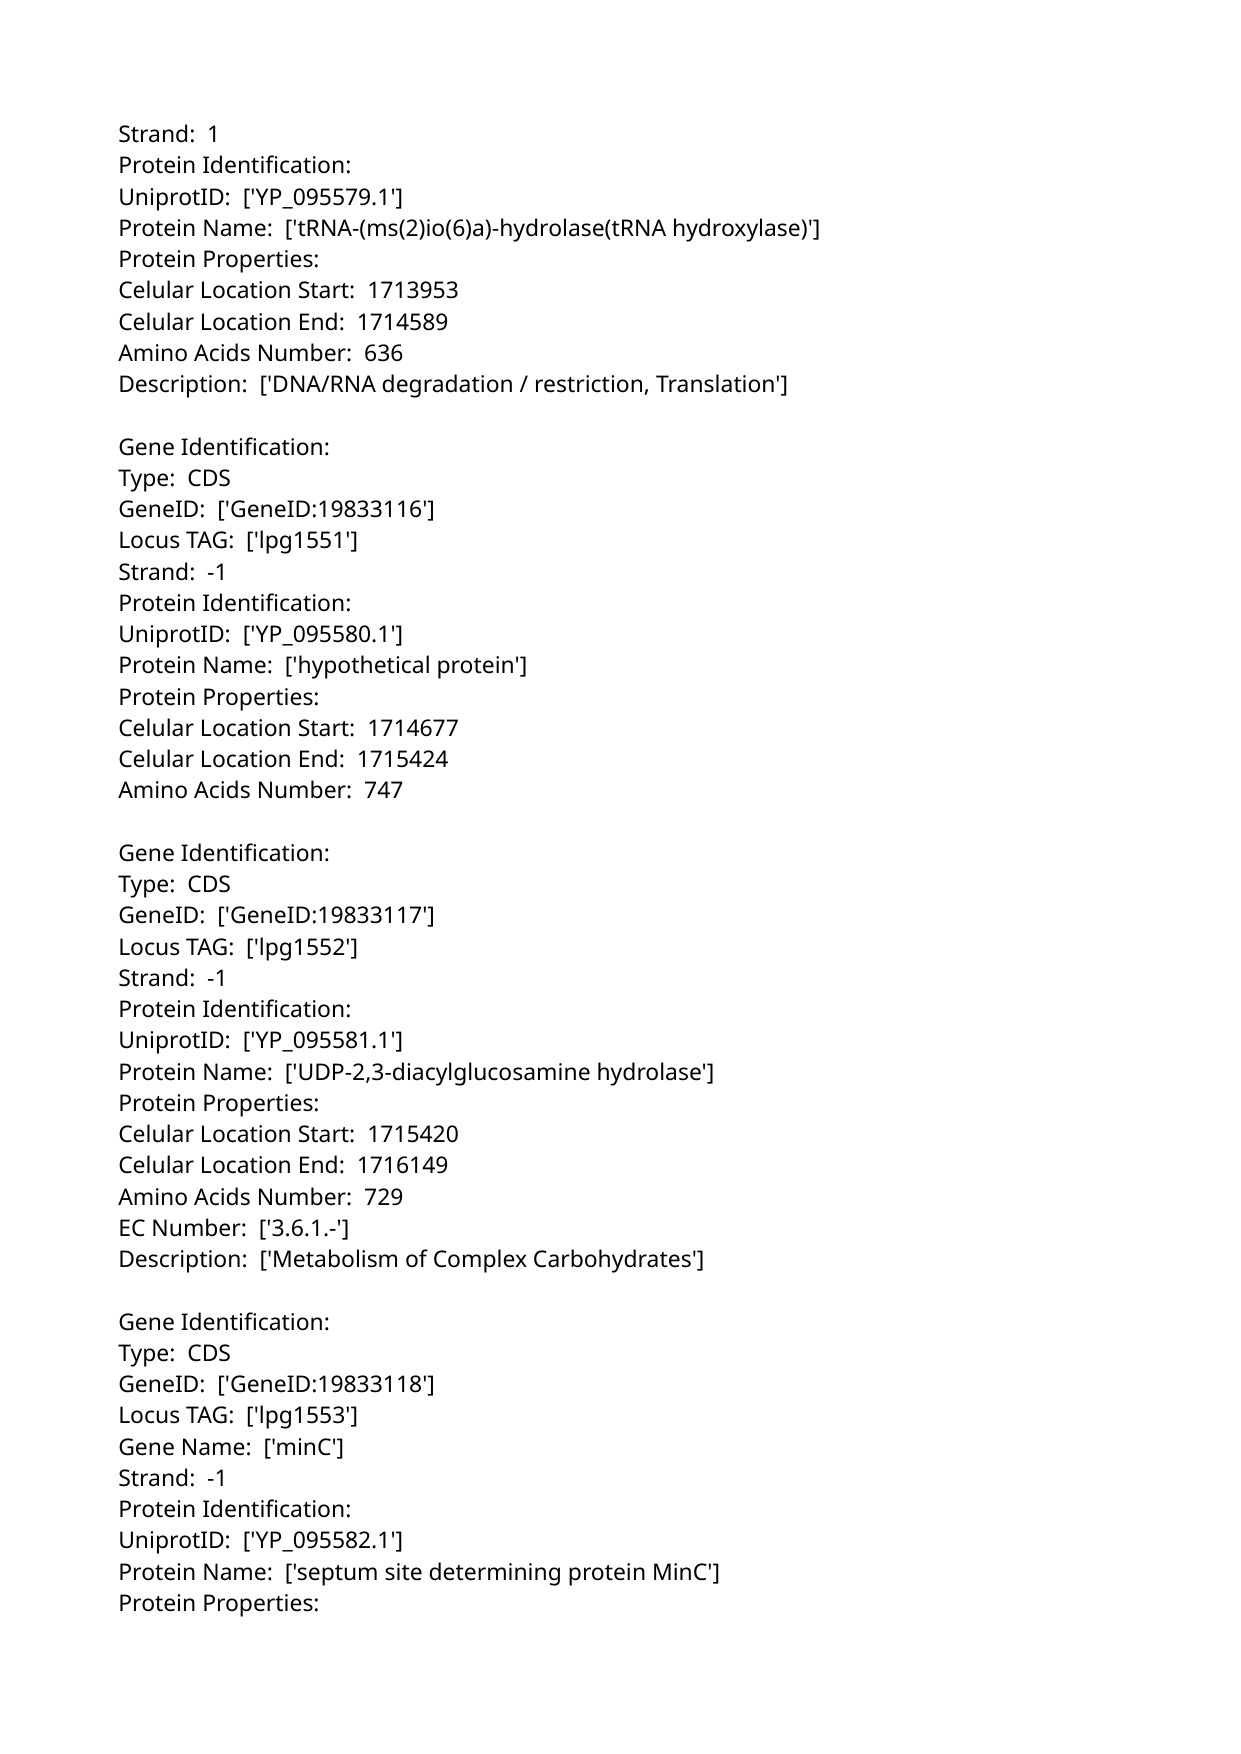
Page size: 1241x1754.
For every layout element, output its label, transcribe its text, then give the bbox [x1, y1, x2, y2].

text Protein Name: ['septum site determining protein MinC'] [118, 1556, 1122, 1587]
text Protein Name: ['hypothetical protein'] [118, 649, 1122, 681]
text UniprotID: ['YP_095580.1'] [118, 618, 1122, 649]
text Strand: -1 [118, 962, 1122, 993]
text Type: CDS [118, 868, 1122, 899]
text Celular Location Start: 1714677 [118, 712, 1122, 743]
text EC Number: ['3.6.1.-'] [118, 1212, 1122, 1243]
text Protein Identification: [118, 149, 1122, 181]
text Protein Identification: [118, 1493, 1122, 1524]
text Description: ['DNA/RNA degradation / restriction, Translation'] [118, 368, 1122, 399]
text Protein Identification: [118, 993, 1122, 1024]
text Amino Acids Number: 729 [118, 1181, 1122, 1212]
text Amino Acids Number: 747 [118, 774, 1122, 806]
text Celular Location End: 1715424 [118, 743, 1122, 774]
text Description: ['Metabolism of Complex Carbohydrates'] [118, 1243, 1122, 1274]
text Protein Properties: [118, 243, 1122, 274]
text UniprotID: ['YP_095581.1'] [118, 1024, 1122, 1056]
text Gene Identification: [118, 1306, 1122, 1337]
text Protein Name: ['UDP-2,3-diacylglucosamine hydrolase'] [118, 1056, 1122, 1087]
text Gene Name: ['minC'] [118, 1431, 1122, 1462]
text Protein Name: ['tRNA-(ms(2)io(6)a)-hydrolase(tRNA hydroxylase)'] [118, 212, 1122, 243]
text Locus TAG: ['lpg1553'] [118, 1399, 1122, 1431]
text Protein Properties: [118, 1587, 1122, 1618]
text Strand: -1 [118, 556, 1122, 587]
text Type: CDS [118, 462, 1122, 493]
text Gene Identification: [118, 837, 1122, 868]
text GeneID: ['GeneID:19833116'] [118, 493, 1122, 524]
text Celular Location Start: 1713953 [118, 274, 1122, 306]
text Celular Location End: 1714589 [118, 306, 1122, 337]
text Type: CDS [118, 1337, 1122, 1368]
text Protein Properties: [118, 681, 1122, 712]
text Locus TAG: ['lpg1551'] [118, 524, 1122, 556]
text Amino Acids Number: 636 [118, 337, 1122, 368]
text Protein Properties: [118, 1087, 1122, 1118]
text Celular Location End: 1716149 [118, 1149, 1122, 1181]
text UniprotID: ['YP_095579.1'] [118, 181, 1122, 212]
text UniprotID: ['YP_095582.1'] [118, 1524, 1122, 1556]
text Strand: -1 [118, 1462, 1122, 1493]
text Protein Identification: [118, 587, 1122, 618]
text GeneID: ['GeneID:19833117'] [118, 899, 1122, 931]
text Locus TAG: ['lpg1552'] [118, 931, 1122, 962]
text Gene Identification: [118, 431, 1122, 462]
text GeneID: ['GeneID:19833118'] [118, 1368, 1122, 1399]
text Strand: 1 [118, 118, 1122, 149]
text Celular Location Start: 1715420 [118, 1118, 1122, 1149]
